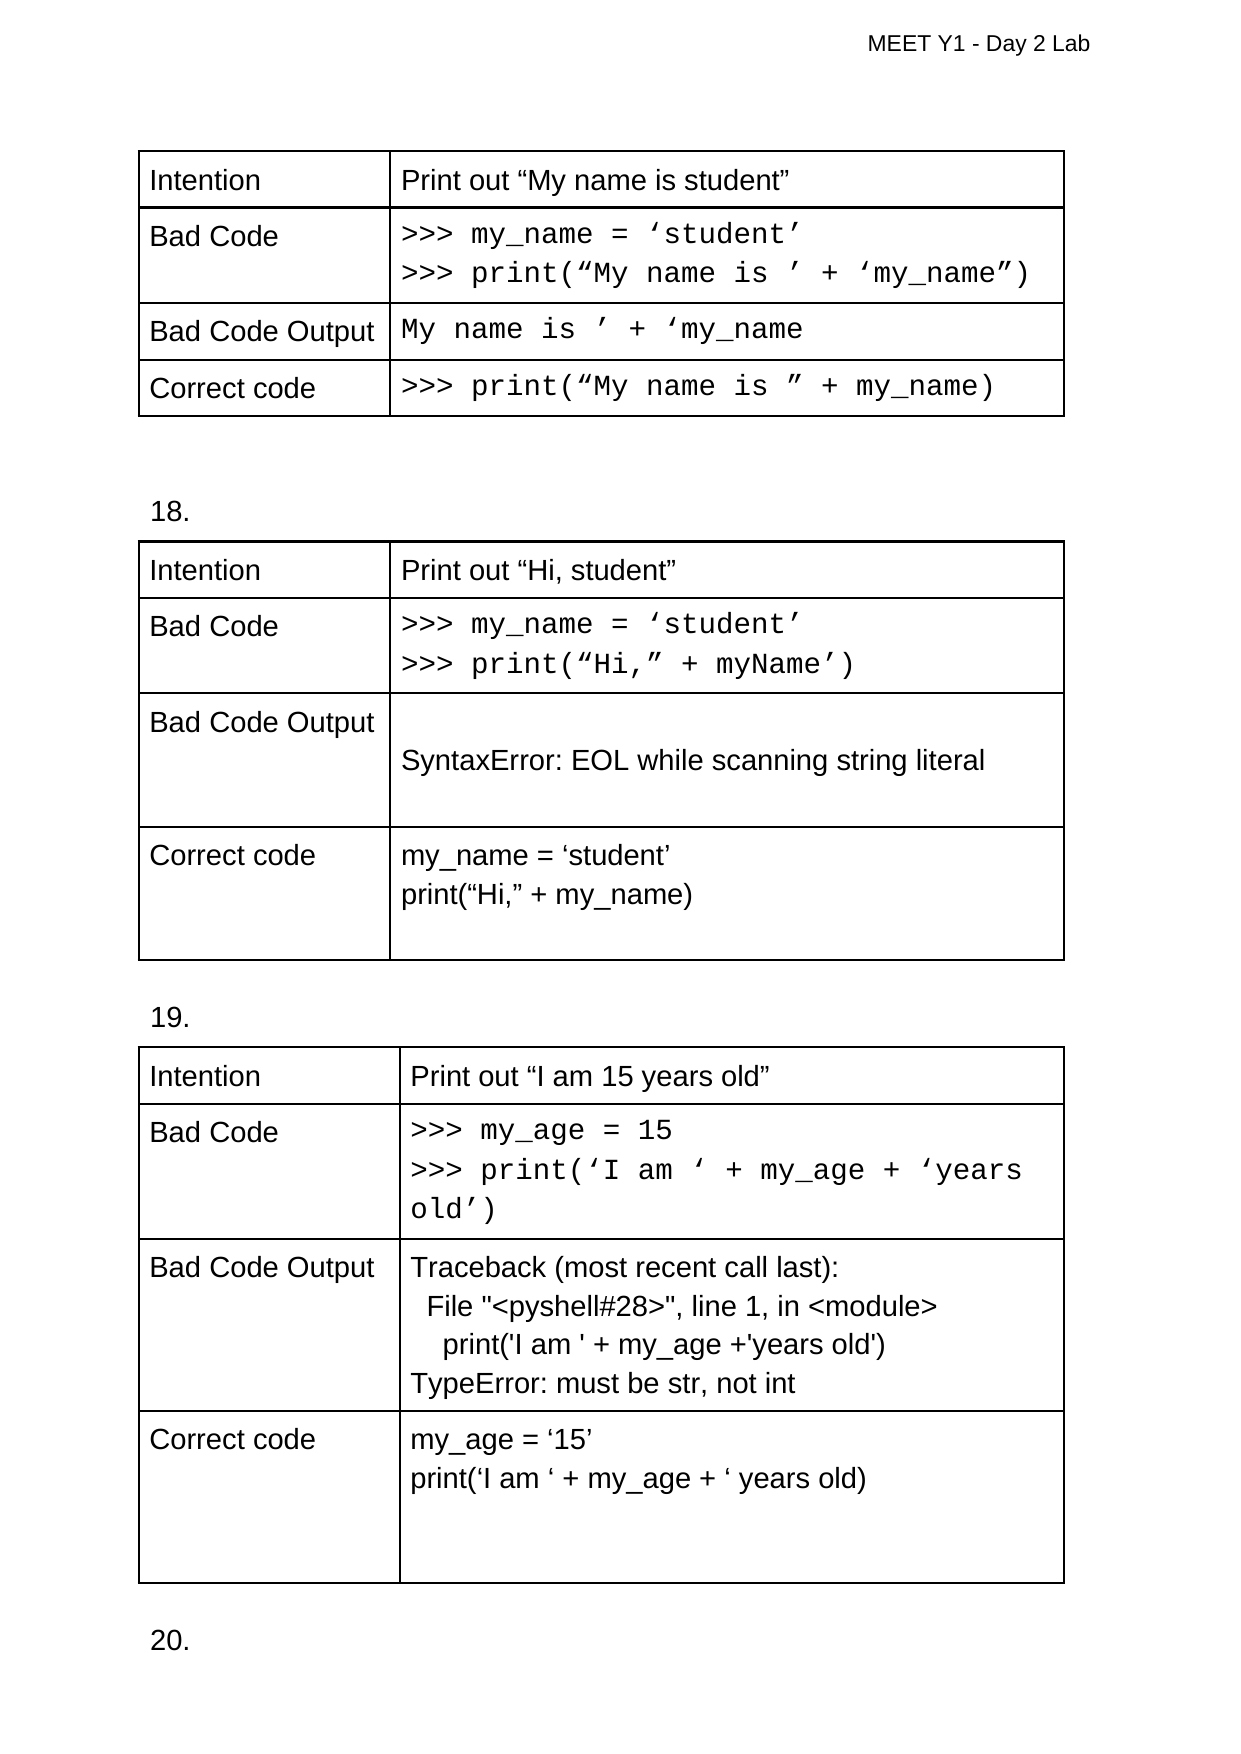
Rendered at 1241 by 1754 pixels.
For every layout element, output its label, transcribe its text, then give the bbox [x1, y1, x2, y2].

text 20. [150, 1623, 1090, 1656]
table_cell My name is ’ + ‘my_name [391, 304, 1063, 358]
table_cell Correct code [140, 828, 389, 959]
table_cell Bad Code [140, 209, 389, 302]
table_header Print out “My name is student” [391, 152, 1063, 206]
table_cell my_name = ‘student’ print(“Hi,” + my_name) [391, 828, 1063, 959]
table_header Print out “Hi, student” [391, 543, 1063, 597]
table_cell Bad Code Output [140, 694, 389, 826]
table_cell >>> my_age = 15 >>> print(‘I am ‘ + my_age + ‘years old’) [401, 1105, 1063, 1238]
table_cell SyntaxError: EOL while scanning string literal [391, 694, 1063, 826]
table_cell Bad Code Output [140, 1240, 399, 1410]
table_header Print out “I am 15 years old” [401, 1048, 1063, 1103]
table_cell >>> my_name = ‘student’ >>> print(“Hi,” + myName’) [391, 599, 1063, 692]
text 18. [150, 494, 1090, 528]
table_cell Correct code [140, 1412, 399, 1582]
table_cell Traceback (most recent call last): File "<pyshell#28>", line 1, in <module> print('I am ' + my_age +'years old') TypeError: must be str, not int [401, 1240, 1063, 1410]
table_cell >>> my_name = ‘student’ >>> print(“My name is ’ + ‘my_name”) [391, 209, 1063, 302]
table_header Intention [140, 1048, 399, 1103]
table_cell Bad Code Output [140, 304, 389, 358]
table_cell Bad Code [140, 1105, 399, 1238]
table_header Intention [140, 152, 389, 206]
table_cell Bad Code [140, 599, 389, 692]
table_cell Correct code [140, 361, 389, 415]
table_cell >>> print(“My name is ” + my_name) [391, 361, 1063, 415]
table_cell my_age = ‘15’ print(‘I am ‘ + my_age + ‘ years old) [401, 1412, 1063, 1582]
table_header Intention [140, 543, 389, 597]
text 19. [150, 1000, 1090, 1033]
